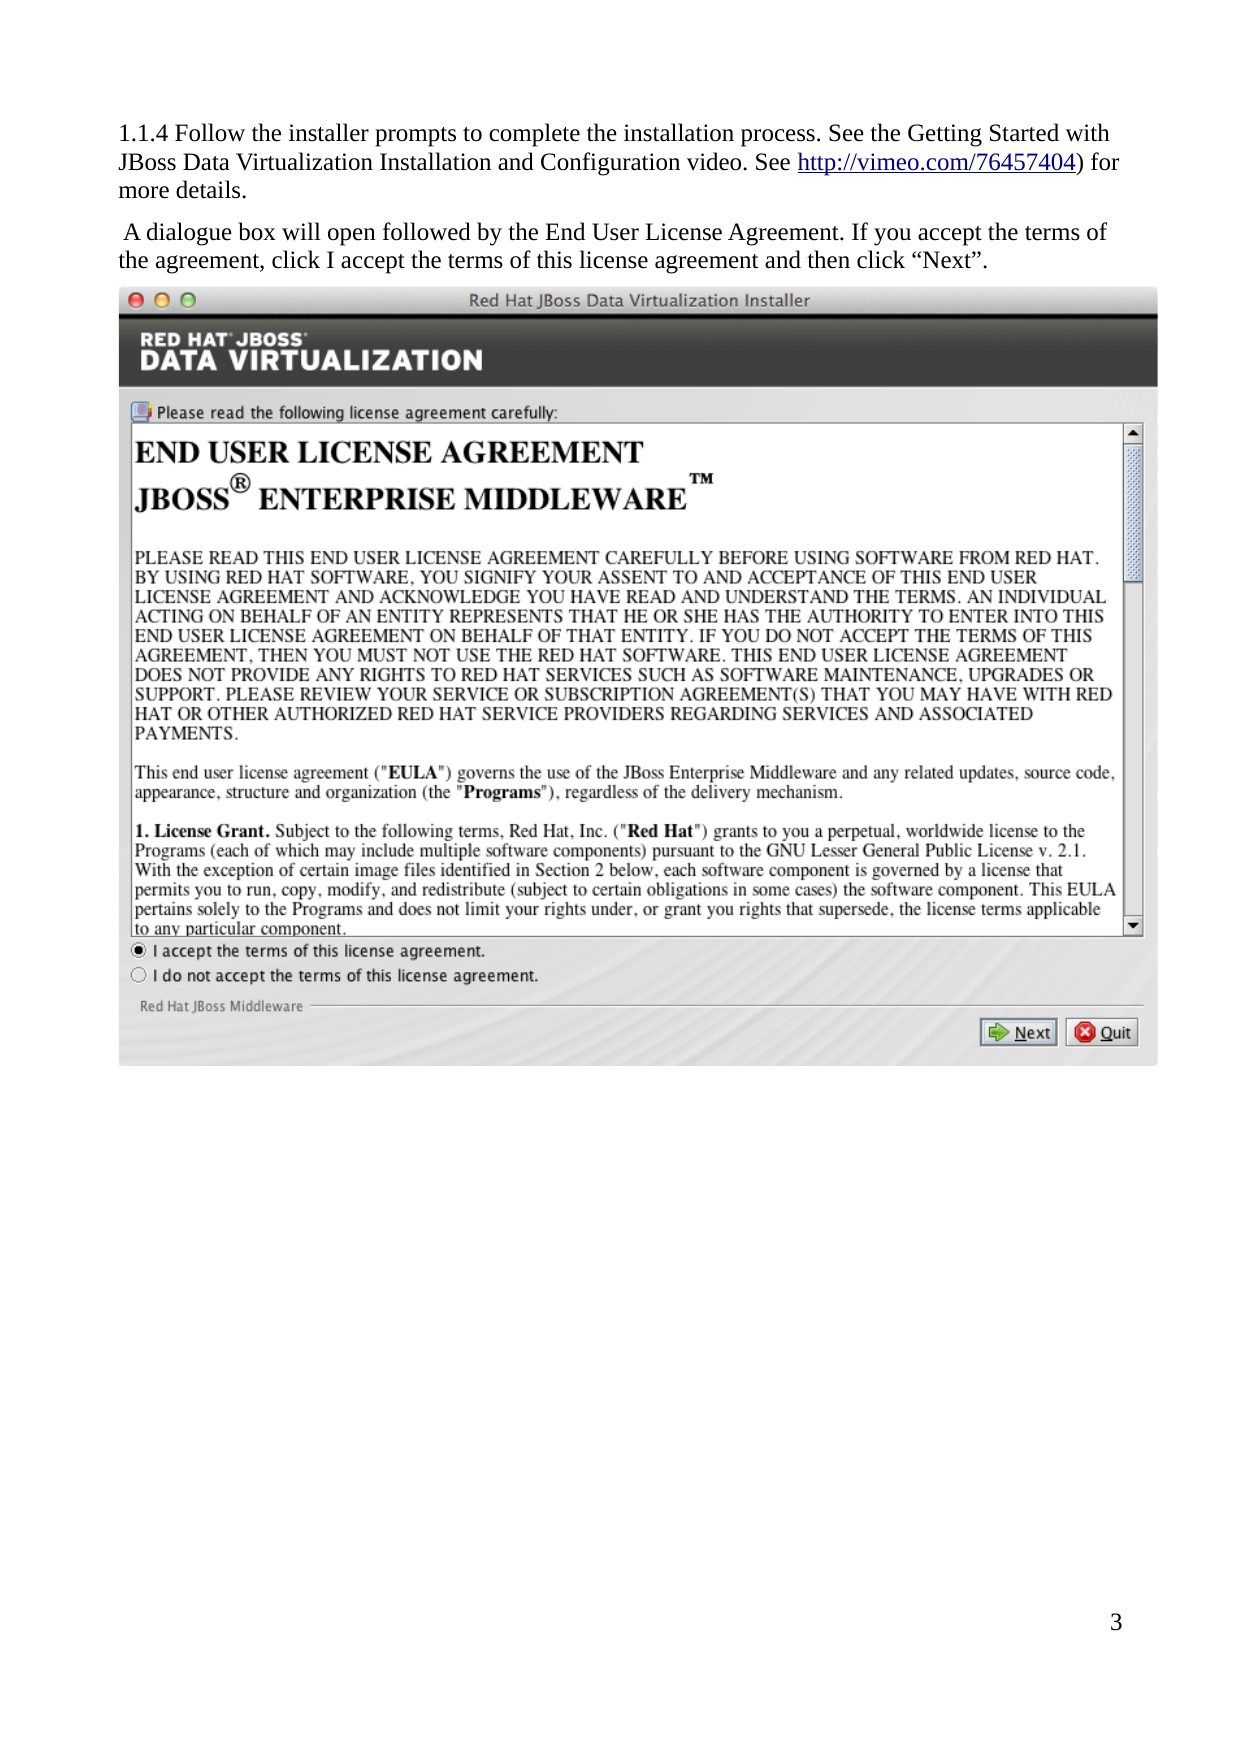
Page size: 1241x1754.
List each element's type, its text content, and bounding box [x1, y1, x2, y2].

text 1.1.4 Follow the installer prompts to complete the installation process. See the Getting Started with JBoss Data Virtualization Installation and Configuration video. See http://vimeo.com/76457404) for more details. [118, 118, 1122, 204]
text A dialogue box will open followed by the End User License Agreement. If you accept the terms of the agreement, click I accept the terms of this license agreement and then click “Next”. [118, 217, 1122, 274]
picture [118, 286, 1158, 1066]
